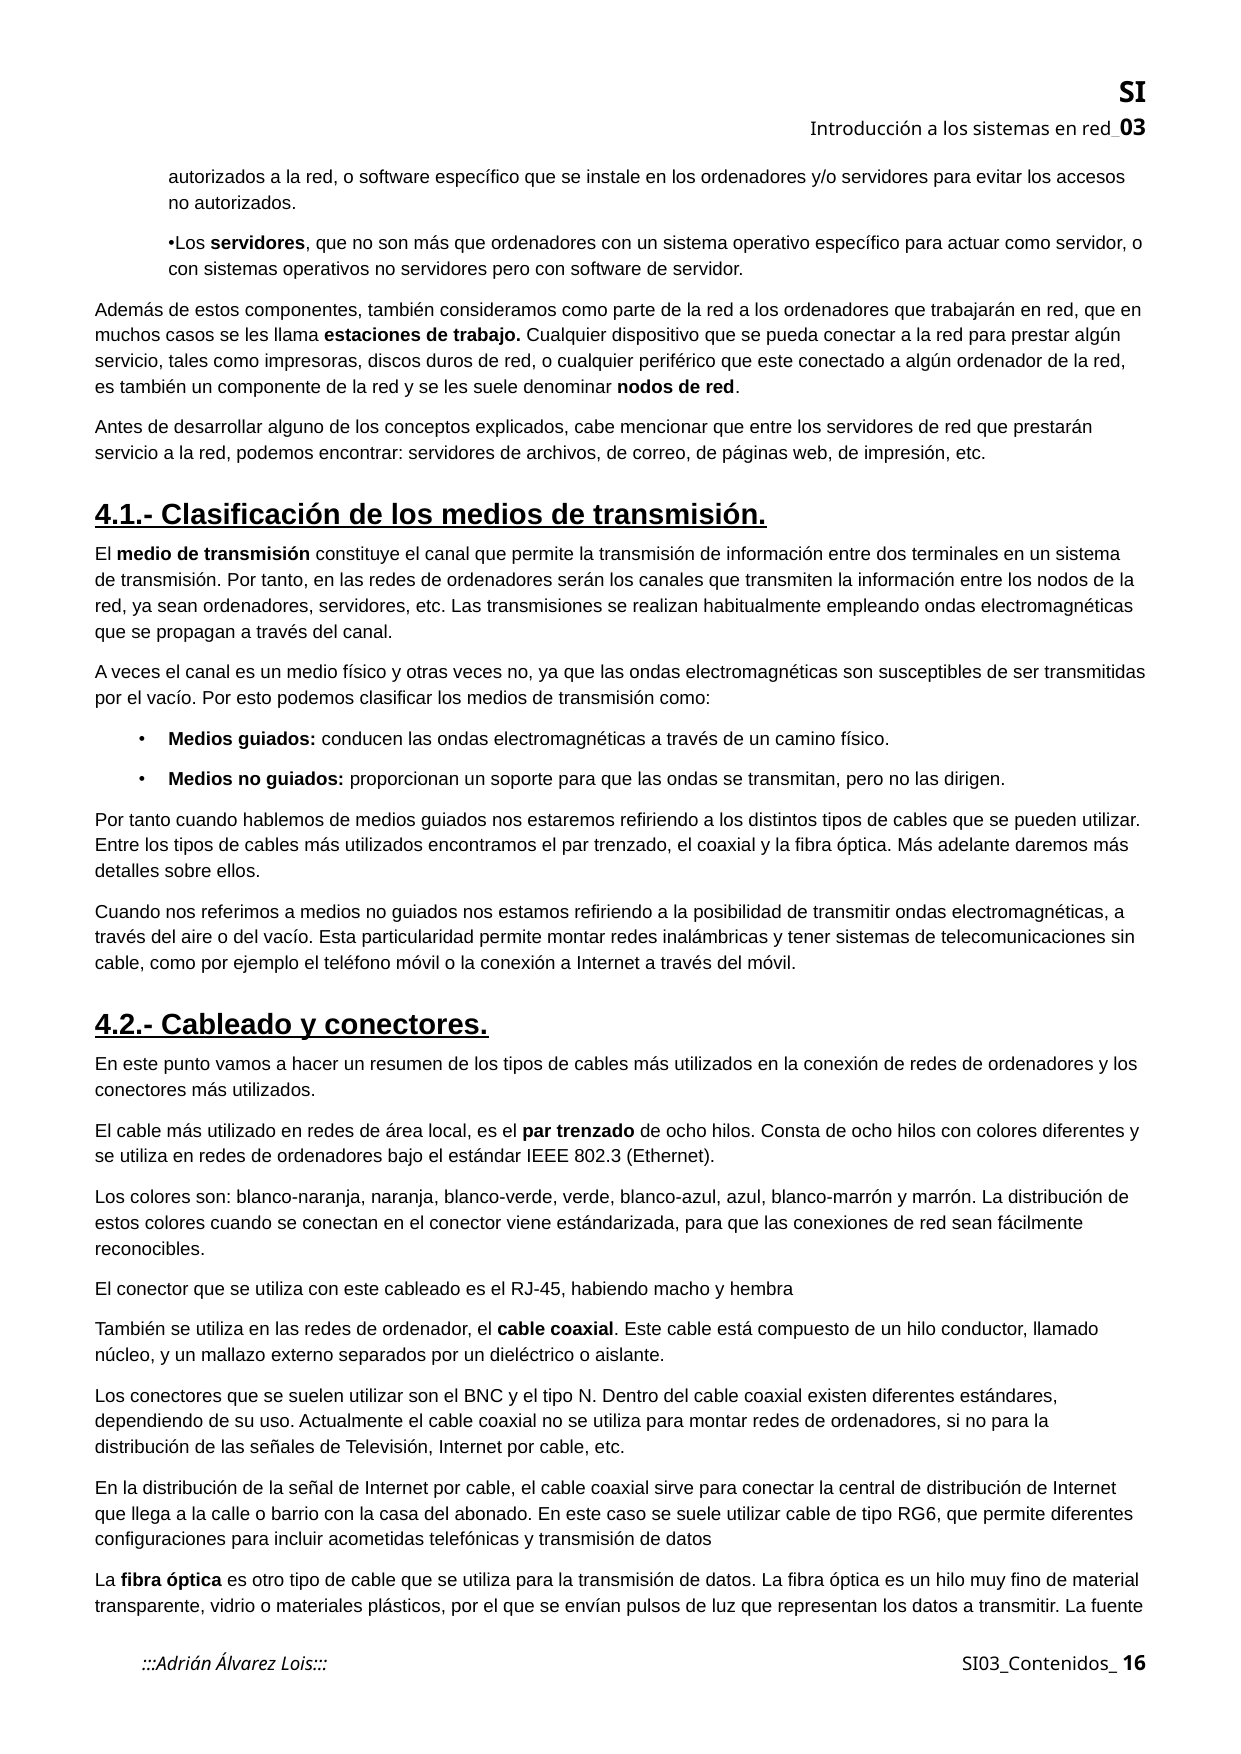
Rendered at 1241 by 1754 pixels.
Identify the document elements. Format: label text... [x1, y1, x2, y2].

text Además de estos componentes, también consideramos como parte de la red a los ordenadores que trabajarán en red, que en muchos casos se les llama estaciones de trabajo. Cualquier dispositivo que se pueda conectar a la red para prestar algún servicio, tales como impresoras, discos duros de red, o cualquier periférico que este conectado a algún ordenador de la red, es también un componente de la red y se les suele denominar nodos de red. [94, 298, 1146, 397]
subtitle 4.2.- Cableado y conectores. [94, 1007, 1146, 1041]
text La fibra óptica es otro tipo de cable que se utiliza para la transmisión de datos. La fibra óptica es un hilo muy fino de material transparente, vidrio o materiales plásticos, por el que se envían pulsos de luz que representan los datos a transmitir. La fuente [94, 1569, 1146, 1616]
subtitle 4.1.- Clasificación de los medios de transmisión. [94, 497, 1146, 531]
text El conector que se utiliza con este cableado es el RJ-45, habiendo macho y hembra [94, 1278, 1146, 1299]
text El medio de transmisión constituye el canal que permite la transmisión de información entre dos terminales en un sistema de transmisión. Por tanto, en las redes de ordenadores serán los canales que transmiten la información entre los nodos de la red, ya sean ordenadores, servidores, etc. Las transmisiones se realizan habitualmente empleando ondas electromagnéticas que se propagan a través del canal. [94, 543, 1146, 642]
list Medios guiados: conducen las ondas electromagnéticas a través de un camino físico. [139, 727, 1146, 749]
text Los conectores que se suelen utilizar son el BNC y el tipo N. Dentro del cable coaxial existen diferentes estándares, dependiendo de su uso. Actualmente el cable coaxial no se utiliza para montar redes de ordenadores, si no para la distribución de las señales de Televisión, Internet por cable, etc. [94, 1384, 1146, 1458]
list Medios no guiados: proporcionan un soporte para que las ondas se transmitan, pero no las dirigen. [139, 768, 1146, 789]
text Por tanto cuando hablemos de medios guiados nos estaremos refiriendo a los distintos tipos de cables que se pueden utilizar. Entre los tipos de cables más utilizados encontramos el par trenzado, el coaxial y la fibra óptica. Más adelante daremos más detalles sobre ellos. [94, 808, 1146, 882]
text Los colores son: blanco-naranja, naranja, blanco-verde, verde, blanco-azul, azul, blanco-marrón y marrón. La distribución de estos colores cuando se conectan en el conector viene estándarizada, para que las conexiones de red sean fácilmente reconocibles. [94, 1186, 1146, 1259]
text Cuando nos referimos a medios no guiados nos estamos refiriendo a la posibilidad de transmitir ondas electromagnéticas, a través del aire o del vacío. Esta particularidad permite montar redes inalámbricas y tener sistemas de telecomunicaciones sin cable, como por ejemplo el teléfono móvil o la conexión a Internet a través del móvil. [94, 901, 1146, 974]
list Los servidores, que no son más que ordenadores con un sistema operativo específico para actuar como servidor, o con sistemas operativos no servidores pero con software de servidor. [94, 232, 1146, 279]
text A veces el canal es un medio físico y otras veces no, ya que las ondas electromagnéticas son susceptibles de ser transmitidas por el vacío. Por esto podemos clasificar los medios de transmisión como: [94, 661, 1146, 708]
text El cable más utilizado en redes de área local, es el par trenzado de ocho hilos. Consta de ocho hilos con colores diferentes y se utiliza en redes de ordenadores bajo el estándar IEEE 802.3 (Ethernet). [94, 1119, 1146, 1167]
text Antes de desarrollar alguno de los conceptos explicados, cabe mencionar que entre los servidores de red que prestarán servicio a la red, podemos encontrar: servidores de archivos, de correo, de páginas web, de impresión, etc. [94, 416, 1146, 464]
text En la distribución de la señal de Internet por cable, el cable coaxial sirve para conectar la central de distribución de Internet que llega a la calle o barrio con la casa del abonado. En este caso se suele utilizar cable de tipo RG6, que permite diferentes configuraciones para incluir acometidas telefónicas y transmisión de datos [94, 1477, 1146, 1550]
list autorizados a la red, o software específico que se instale en los ordenadores y/o servidores para evitar los accesos no autorizados. [94, 166, 1146, 213]
text También se utiliza en las redes de ordenador, el cable coaxial. Este cable está compuesto de un hilo conductor, llamado núcleo, y un mallazo externo separados por un dieléctrico o aislante. [94, 1318, 1146, 1366]
text En este punto vamos a hacer un resumen de los tipos de cables más utilizados en la conexión de redes de ordenadores y los conectores más utilizados. [94, 1053, 1146, 1101]
